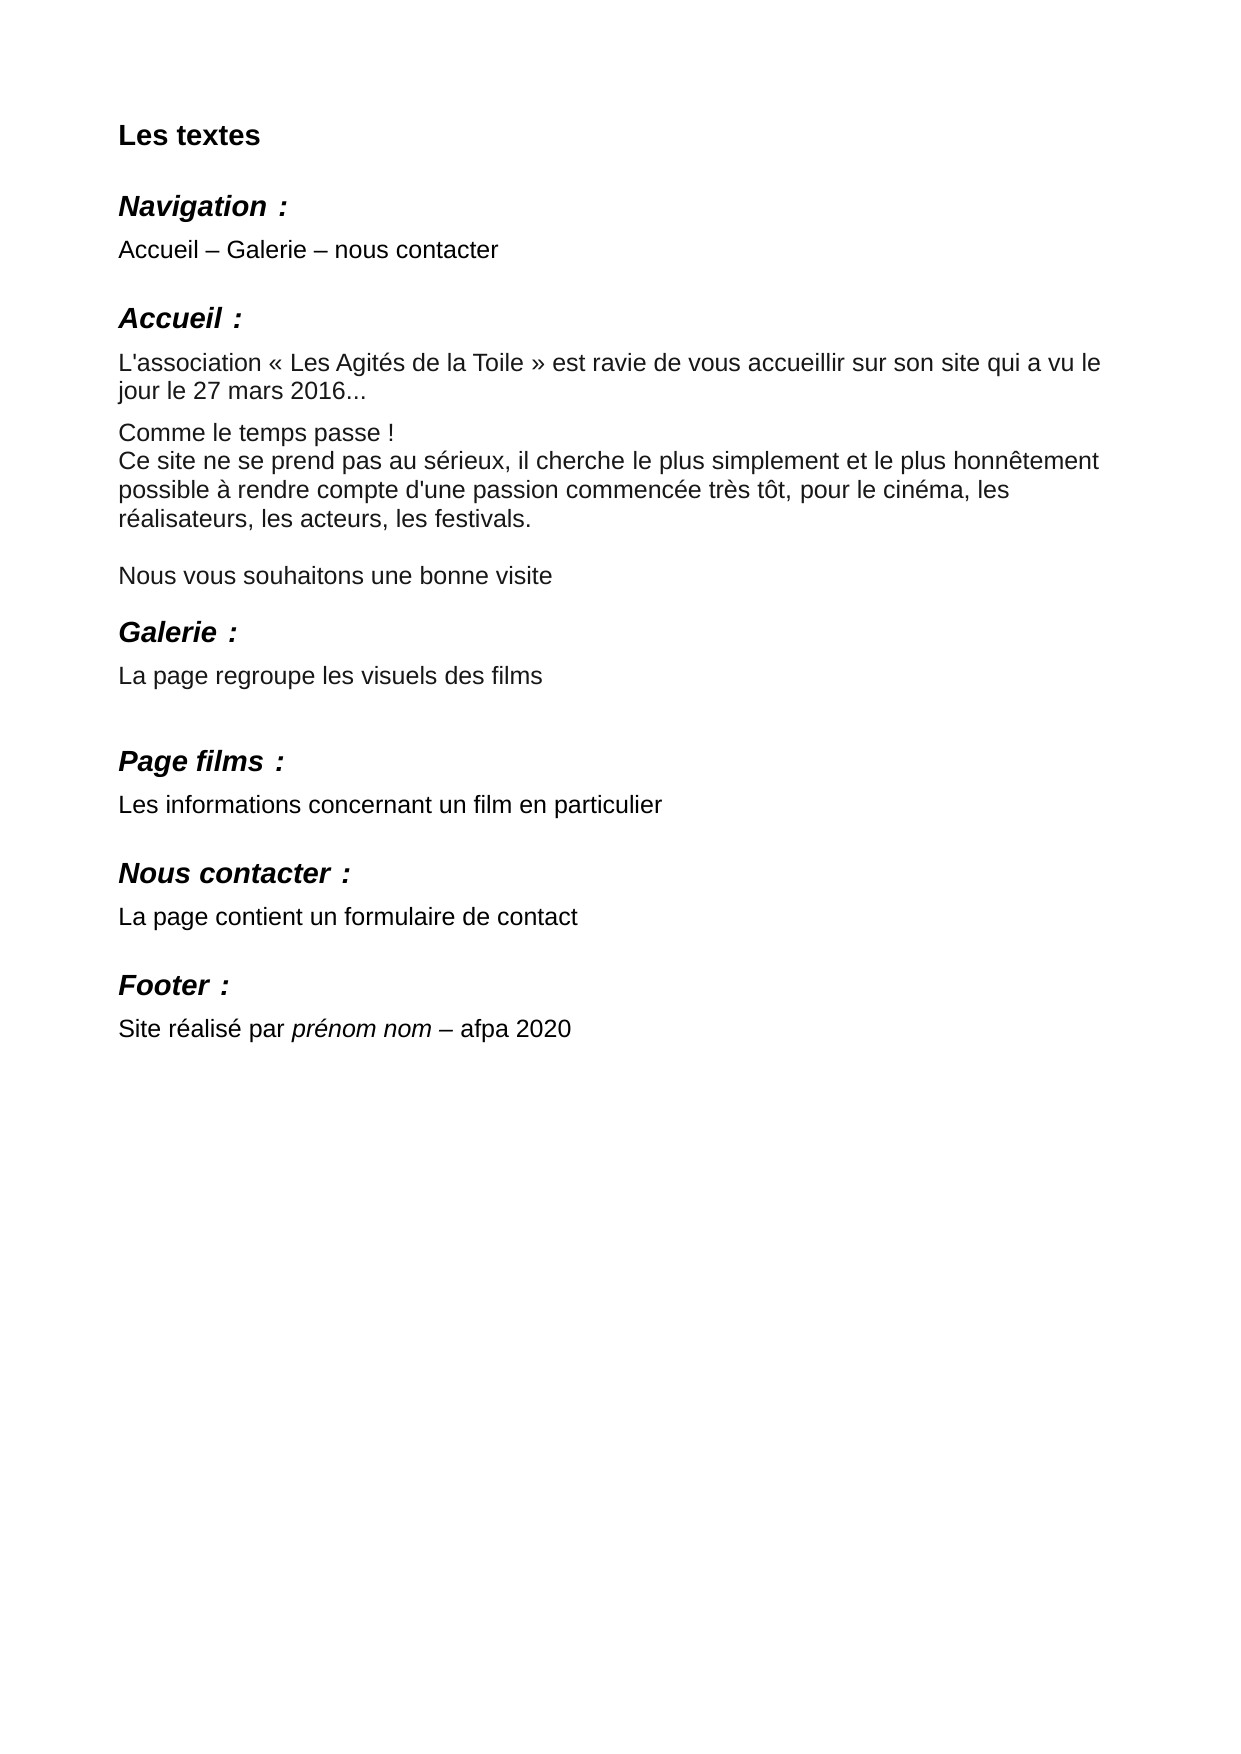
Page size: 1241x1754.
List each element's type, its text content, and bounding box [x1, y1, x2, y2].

text L'association « Les Agités de la Toile » est ravie de vous accueillir sur son site qui a vu le jour le 27 mars 2016... [118, 347, 1122, 405]
text Ce site ne se prend pas au sérieux, il cherche le plus simplement et le plus honnêtement possible à rendre compte d'une passion commencée très tôt, pour le cinéma, les réalisateurs, les acteurs, les festivals. [118, 446, 1122, 532]
text Site réalisé par prénom nom – afpa 2020 [118, 1014, 1122, 1043]
text La page regroupe les visuels des films [118, 661, 1122, 690]
subtitle Les textes [118, 118, 1122, 152]
subtitle Nous contacter : [118, 856, 1122, 889]
subtitle Accueil : [118, 301, 1122, 335]
subtitle Page films : [118, 743, 1122, 777]
subtitle Galerie : [118, 615, 1122, 648]
subtitle Footer : [118, 968, 1122, 1002]
text La page contient un formulaire de contact [118, 902, 1122, 931]
text Accueil – Galerie – nous contacter [118, 235, 1122, 264]
text Les informations concernant un film en particulier [118, 789, 1122, 818]
text Comme le temps passe ! [118, 417, 1122, 446]
subtitle Navigation : [118, 189, 1122, 223]
text Nous vous souhaitons une bonne visite [118, 561, 1122, 590]
